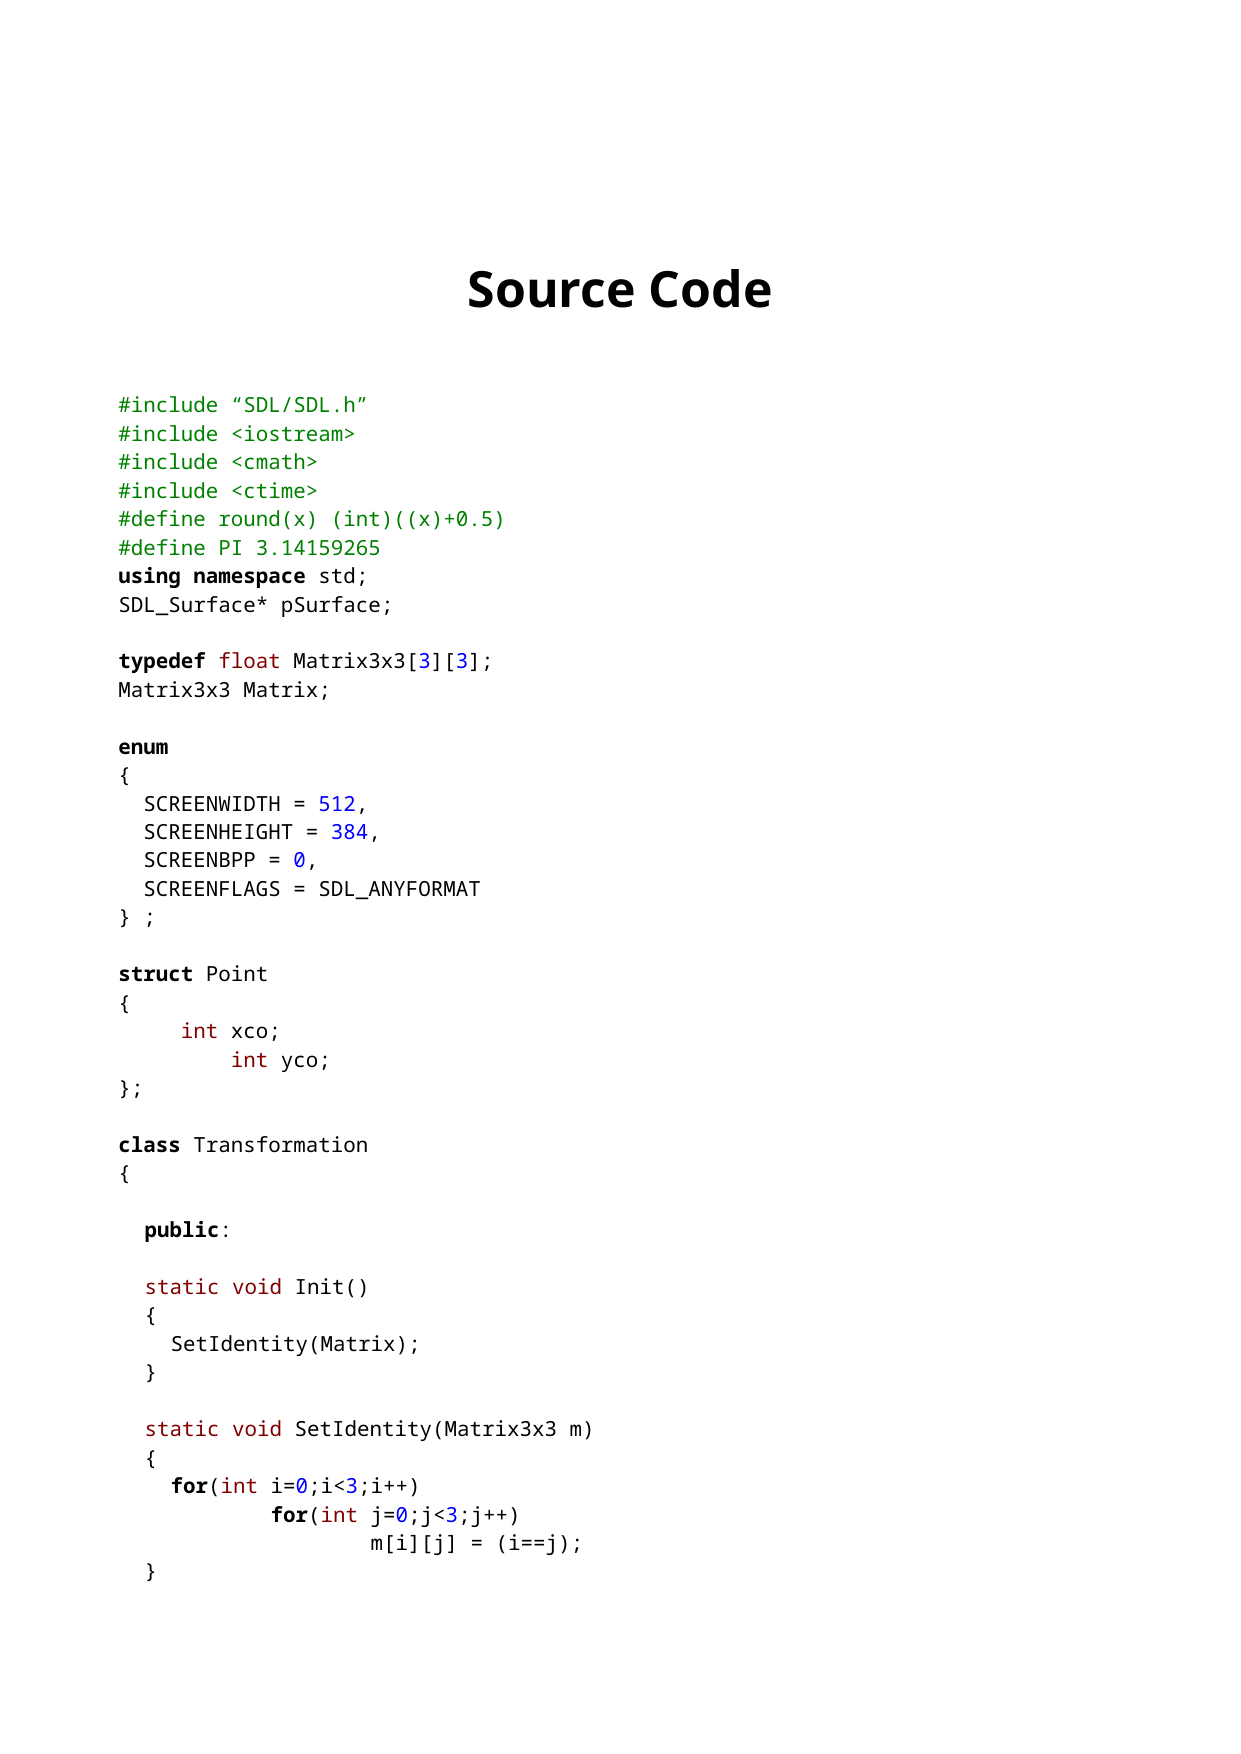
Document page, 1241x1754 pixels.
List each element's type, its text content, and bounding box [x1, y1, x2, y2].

text #define PI 3.14159265 [118, 533, 1122, 561]
text { [118, 1158, 1122, 1187]
text #include <iostream> [118, 419, 1122, 447]
text for(int i=0;i<3;i++) [0, 1471, 1122, 1500]
text int yco; [118, 1045, 1122, 1073]
text Matrix3x3 Matrix; [118, 675, 1122, 703]
text #include “SDL/SDL.h” [118, 391, 1122, 419]
text SCREENHEIGHT = 384, [118, 817, 1122, 846]
text } [44, 1357, 1122, 1386]
text } [44, 1557, 1122, 1585]
text int xco; [118, 1016, 1122, 1045]
text SetIdentity(Matrix); [0, 1329, 1122, 1357]
text static void Init() [44, 1272, 1122, 1301]
text SCREENWIDTH = 512, [118, 789, 1122, 817]
text #define round(x) (int)((x)+0.5) [118, 504, 1122, 533]
text public: [44, 1215, 1122, 1244]
text for(int j=0;j<3;j++) [0, 1500, 1122, 1528]
text #include <ctime> [118, 476, 1122, 504]
text { [118, 760, 1122, 789]
text #include <cmath> [118, 447, 1122, 476]
text SCREENBPP = 0, [118, 846, 1122, 874]
text Source Code [118, 254, 1122, 322]
text m[i][j] = (i==j); [0, 1528, 1122, 1557]
text typedef float Matrix3x3[3][3]; [118, 647, 1122, 675]
text static void SetIdentity(Matrix3x3 m) [44, 1414, 1122, 1443]
text SCREENFLAGS = SDL_ANYFORMAT [118, 874, 1122, 902]
text struct Point [118, 959, 1122, 988]
text using namespace std; [118, 561, 1122, 590]
text }; [118, 1073, 1122, 1102]
text enum [118, 732, 1122, 760]
text { [44, 1443, 1122, 1471]
text { [118, 988, 1122, 1016]
text } ; [118, 902, 1122, 931]
text SDL_Surface* pSurface; [118, 590, 1122, 618]
text class Transformation [118, 1130, 1122, 1158]
text { [44, 1301, 1122, 1329]
